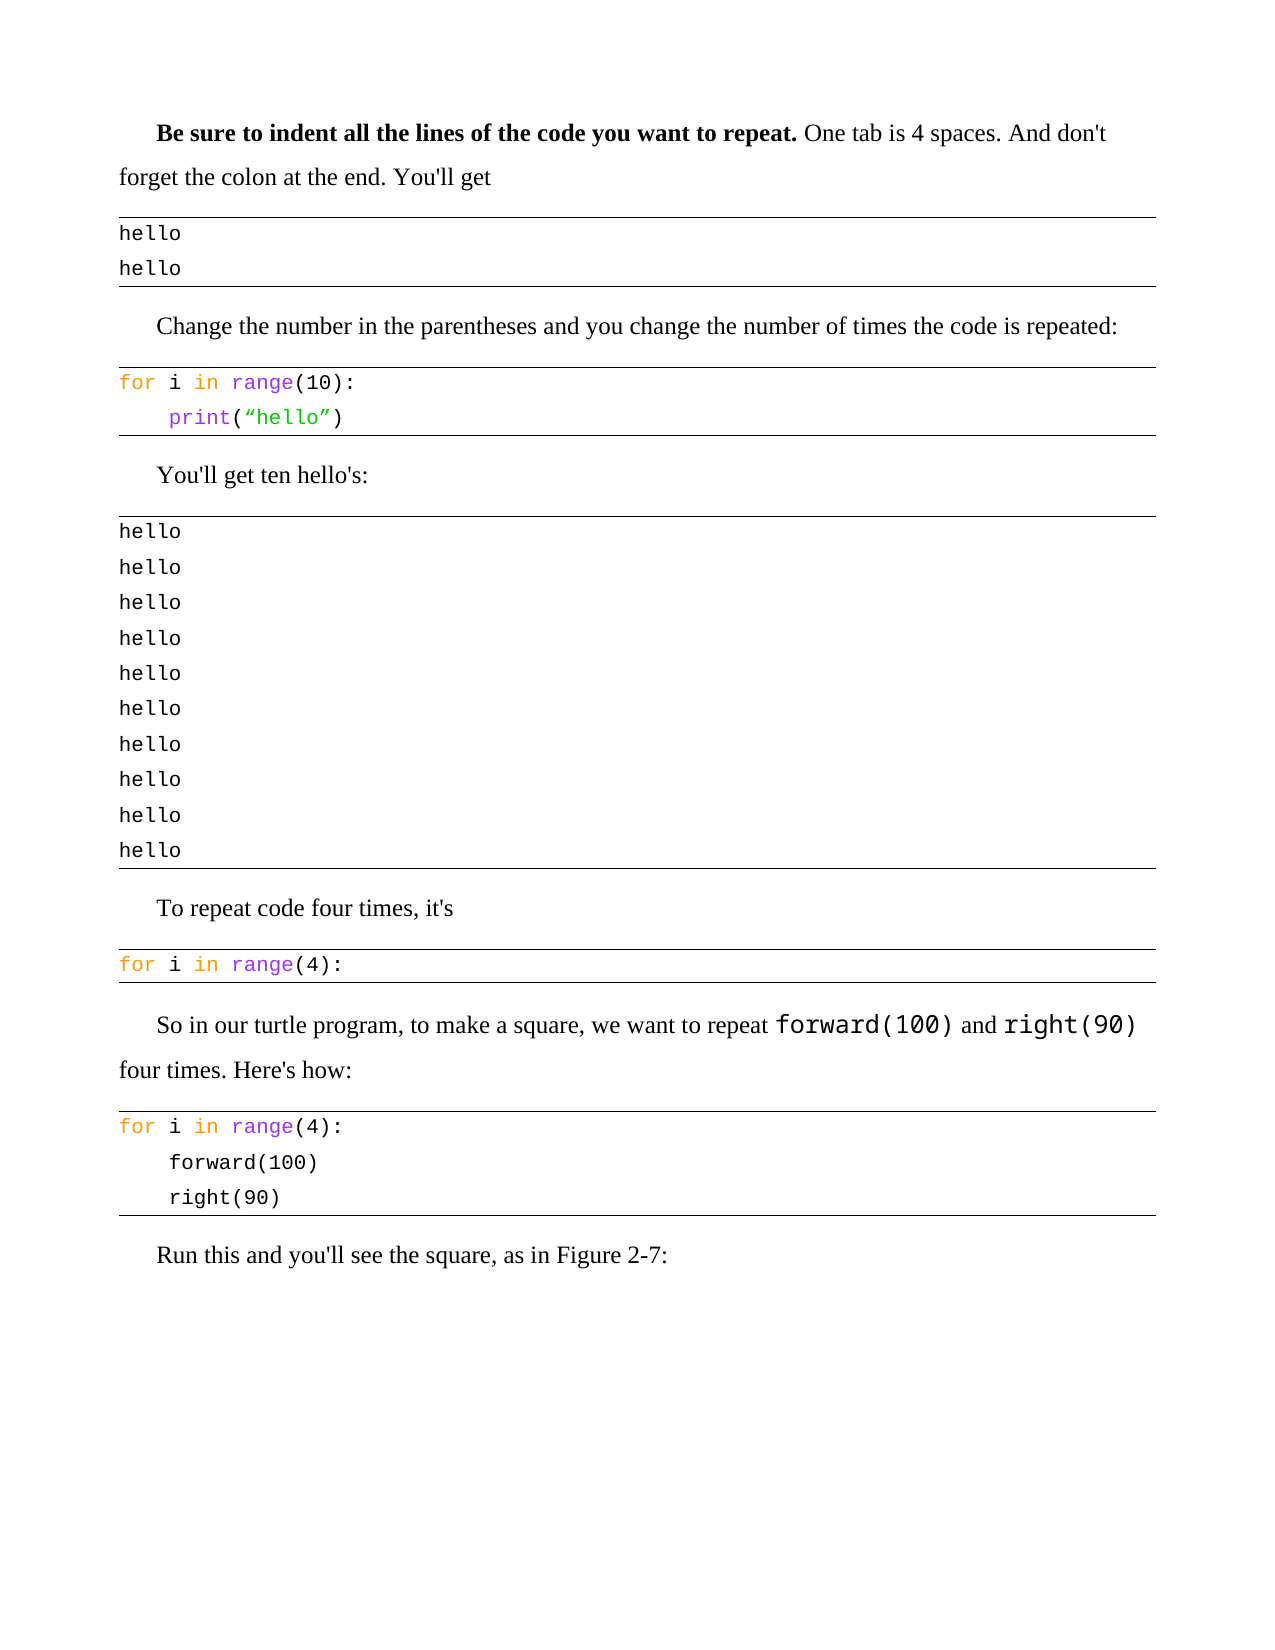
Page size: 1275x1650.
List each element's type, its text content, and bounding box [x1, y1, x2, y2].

text hello [118, 627, 1156, 651]
text Change the number in the parentheses and you change the number of times the code is repeated: [118, 311, 1156, 340]
text hello [118, 592, 1156, 616]
text hello [118, 840, 1156, 869]
text Run this and you'll see the square, as in Figure 2-7: [118, 1240, 1156, 1269]
text hello [118, 258, 1156, 287]
text hello [118, 218, 1156, 246]
text hello [118, 517, 1156, 545]
text for i in range(10): [118, 368, 1156, 396]
text Be sure to indent all the lines of the code you want to repeat. One tab is 4 spaces. And don't forget the colon at the end. You'll get [118, 118, 1156, 190]
text print(“hello”) [118, 407, 1156, 436]
text So in our turtle program, to make a square, we want to repeat forward(100) and right(90) four times. Here's how: [118, 1007, 1156, 1084]
text for i in range(4): [118, 950, 1156, 983]
text forward(100) [118, 1152, 1156, 1175]
text hello [118, 663, 1156, 687]
text hello [118, 698, 1156, 722]
text You'll get ten hello's: [118, 460, 1156, 489]
text hello [118, 769, 1156, 793]
text for i in range(4): [118, 1112, 1156, 1140]
text To repeat code four times, it's [118, 893, 1156, 922]
text right(90) [118, 1187, 1156, 1216]
text hello [118, 557, 1156, 580]
text hello [118, 804, 1156, 828]
text hello [118, 734, 1156, 757]
